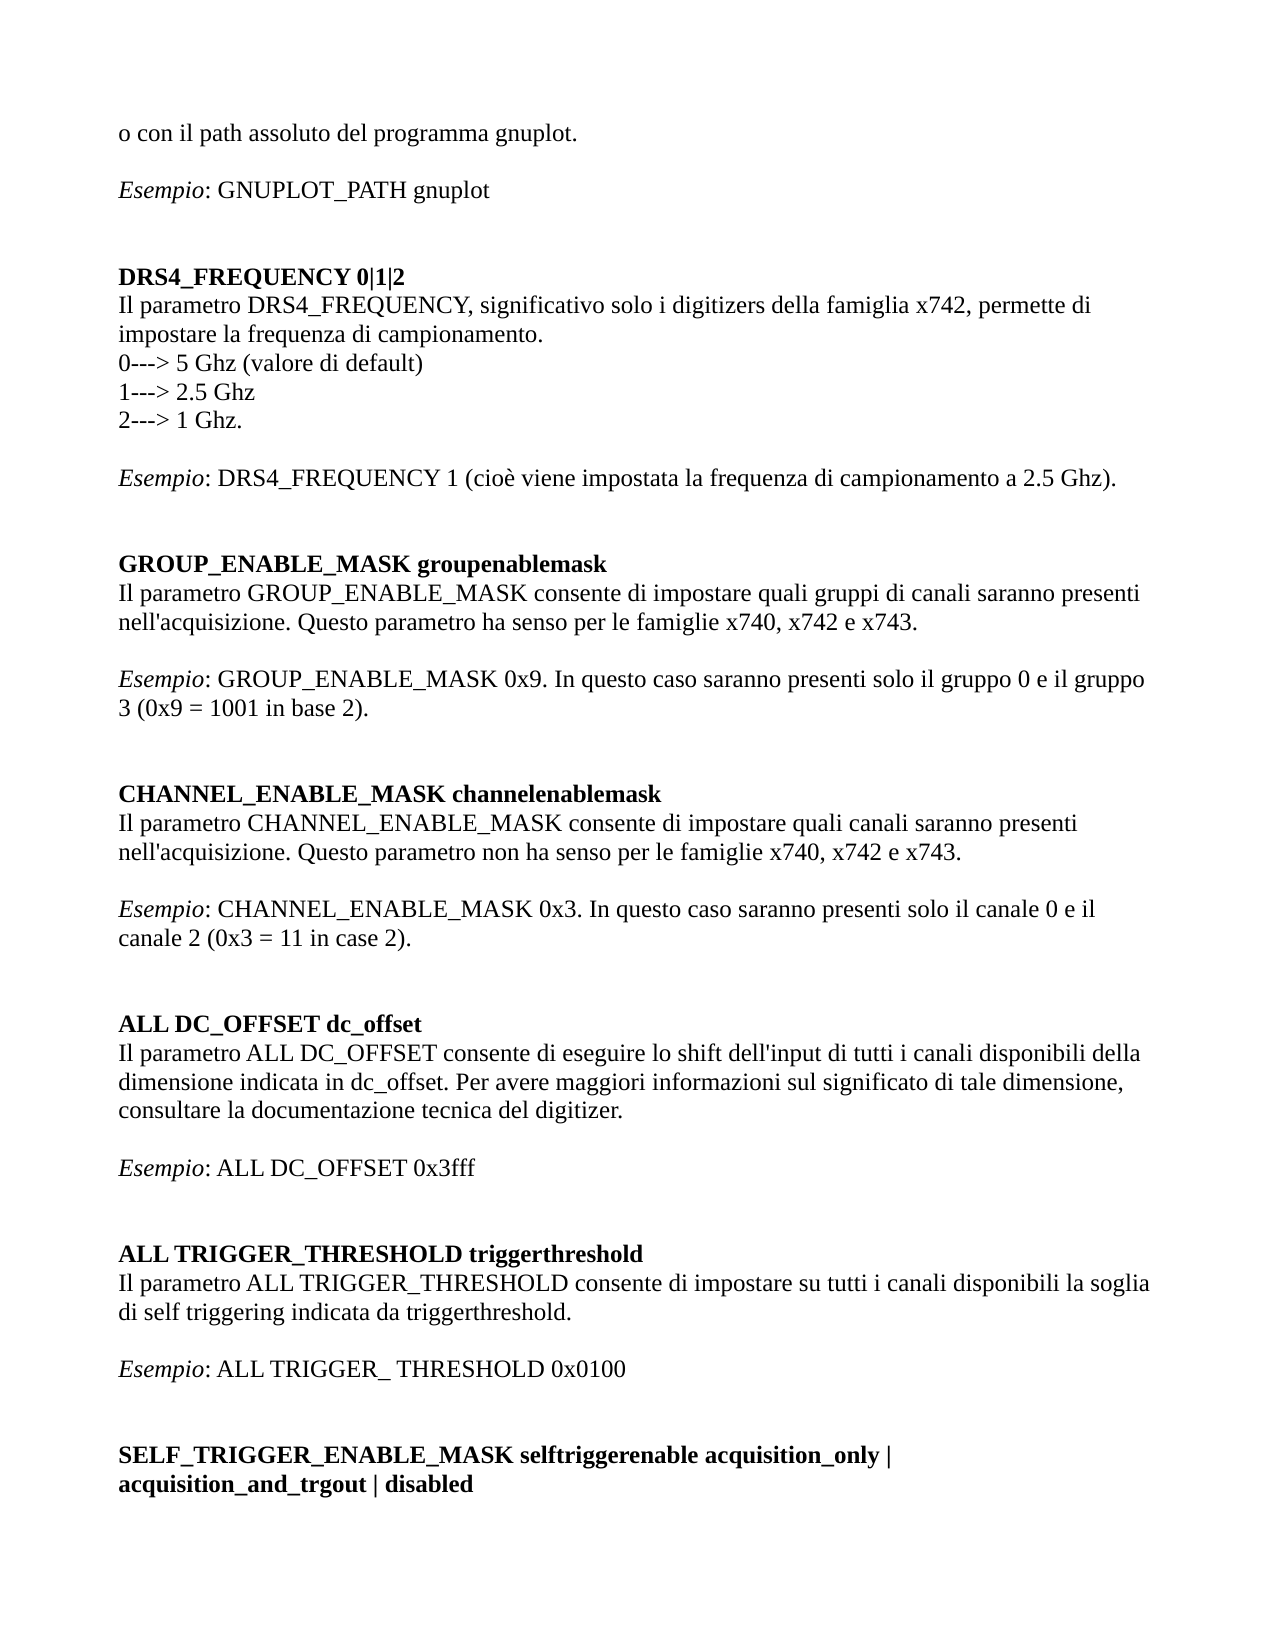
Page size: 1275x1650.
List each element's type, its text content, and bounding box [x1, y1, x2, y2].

text Il parametro GROUP_ENABLE_MASK consente di impostare quali gruppi di canali saranno presenti nell'acquisizione. Questo parametro ha senso per le famiglie x740, x742 e x743. [118, 578, 1157, 636]
text Esempio: GNUPLOT_PATH gnuplot [118, 176, 1157, 204]
text acquisition_and_trgout | disabled [118, 1469, 1157, 1498]
text DRS4_FREQUENCY 0|1|2 [118, 262, 1157, 291]
text Il parametro CHANNEL_ENABLE_MASK consente di impostare quali canali saranno presenti nell'acquisizione. Questo parametro non ha senso per le famiglie x740, x742 e x743. [118, 808, 1157, 866]
text GROUP_ENABLE_MASK groupenablemask [118, 549, 1157, 578]
text o con il path assoluto del programma gnuplot. [118, 118, 1157, 147]
text Il parametro ALL DC_OFFSET consente di eseguire lo shift dell'input di tutti i canali disponibili della dimensione indicata in dc_offset. Per avere maggiori informazioni sul significato di tale dimensione, consultare la documentazione tecnica del digitizer. [118, 1038, 1157, 1124]
text Esempio: ALL TRIGGER_ THRESHOLD 0x0100 [118, 1354, 1157, 1383]
text 0---> 5 Ghz (valore di default) [118, 348, 1157, 377]
text SELF_TRIGGER_ENABLE_MASK selftriggerenable acquisition_only | [118, 1441, 1157, 1469]
text Esempio: CHANNEL_ENABLE_MASK 0x3. In questo caso saranno presenti solo il canale 0 e il canale 2 (0x3 = 11 in case 2). [118, 894, 1157, 952]
text CHANNEL_ENABLE_MASK channelenablemask [118, 779, 1157, 808]
text Il parametro ALL TRIGGER_THRESHOLD consente di impostare su tutti i canali disponibili la soglia di self triggering indicata da triggerthreshold. [118, 1268, 1157, 1326]
text 1---> 2.5 Ghz [118, 377, 1157, 406]
text Il parametro DRS4_FREQUENCY, significativo solo i digitizers della famiglia x742, permette di impostare la frequenza di campionamento. [118, 291, 1157, 348]
text 2---> 1 Ghz. [118, 406, 1157, 434]
text ALL TRIGGER_THRESHOLD triggerthreshold [118, 1239, 1157, 1268]
text Esempio: GROUP_ENABLE_MASK 0x9. In questo caso saranno presenti solo il gruppo 0 e il gruppo 3 (0x9 = 1001 in base 2). [118, 664, 1157, 722]
text ALL DC_OFFSET dc_offset [118, 1009, 1157, 1038]
text Esempio: ALL DC_OFFSET 0x3fff [118, 1153, 1157, 1182]
text Esempio: DRS4_FREQUENCY 1 (cioè viene impostata la frequenza di campionamento a 2.5 Ghz). [118, 463, 1157, 492]
